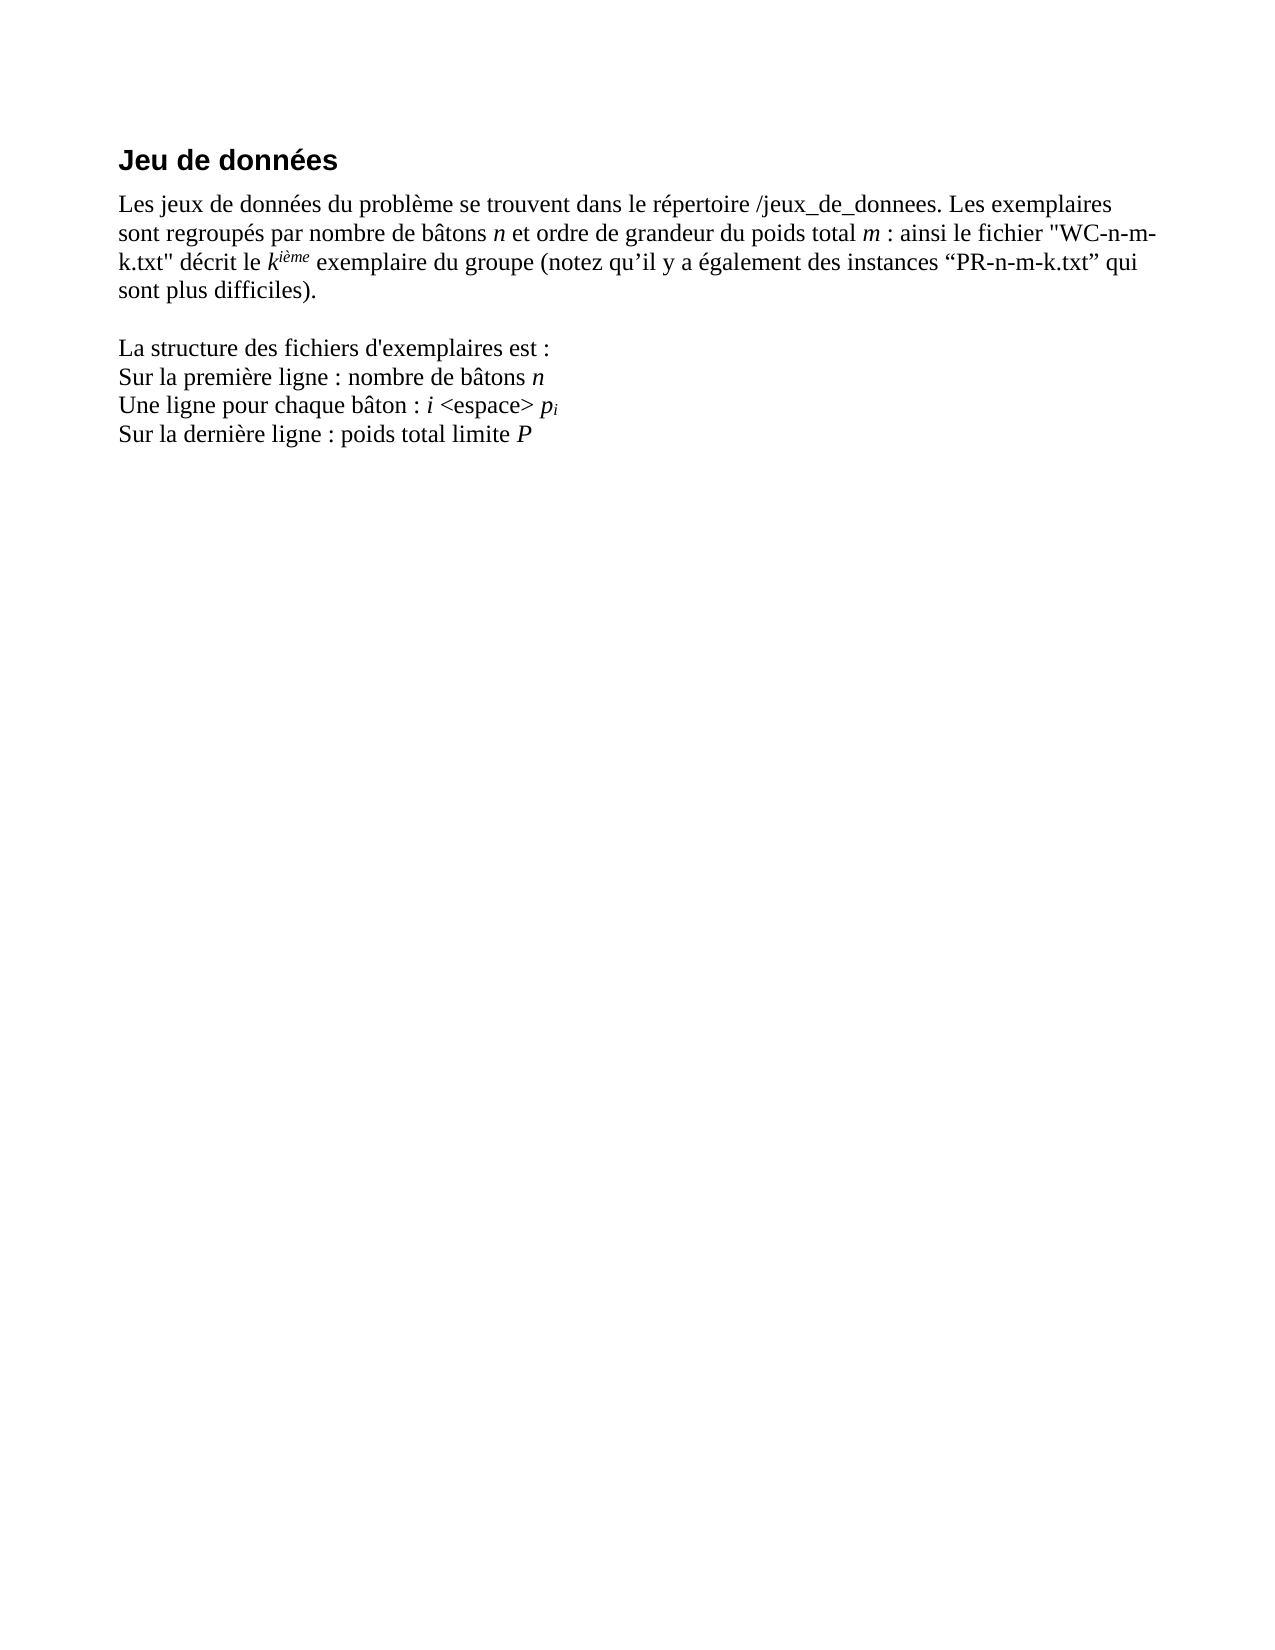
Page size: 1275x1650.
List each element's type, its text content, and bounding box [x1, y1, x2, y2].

subtitle Jeu de données [118, 143, 1157, 177]
text Sur la dernière ligne : poids total limite P [118, 419, 1157, 448]
text Sur la première ligne : nombre de bâtons n [118, 362, 1157, 390]
text La structure des fichiers d'exemplaires est : [118, 333, 1157, 362]
text Les jeux de données du problème se trouvent dans le répertoire /jeux_de_donnees. Les exemplaires sont regroupés par nombre de bâtons n et ordre de grandeur du poids total m : ainsi le fichier "WC-n-m-k.txt" décrit le kième exemplaire du groupe (notez qu’il y a également des instances “PR-n-m-k.txt” qui sont plus difficiles). [118, 189, 1157, 304]
text Une ligne pour chaque bâton : i <espace> pi [118, 390, 1157, 419]
